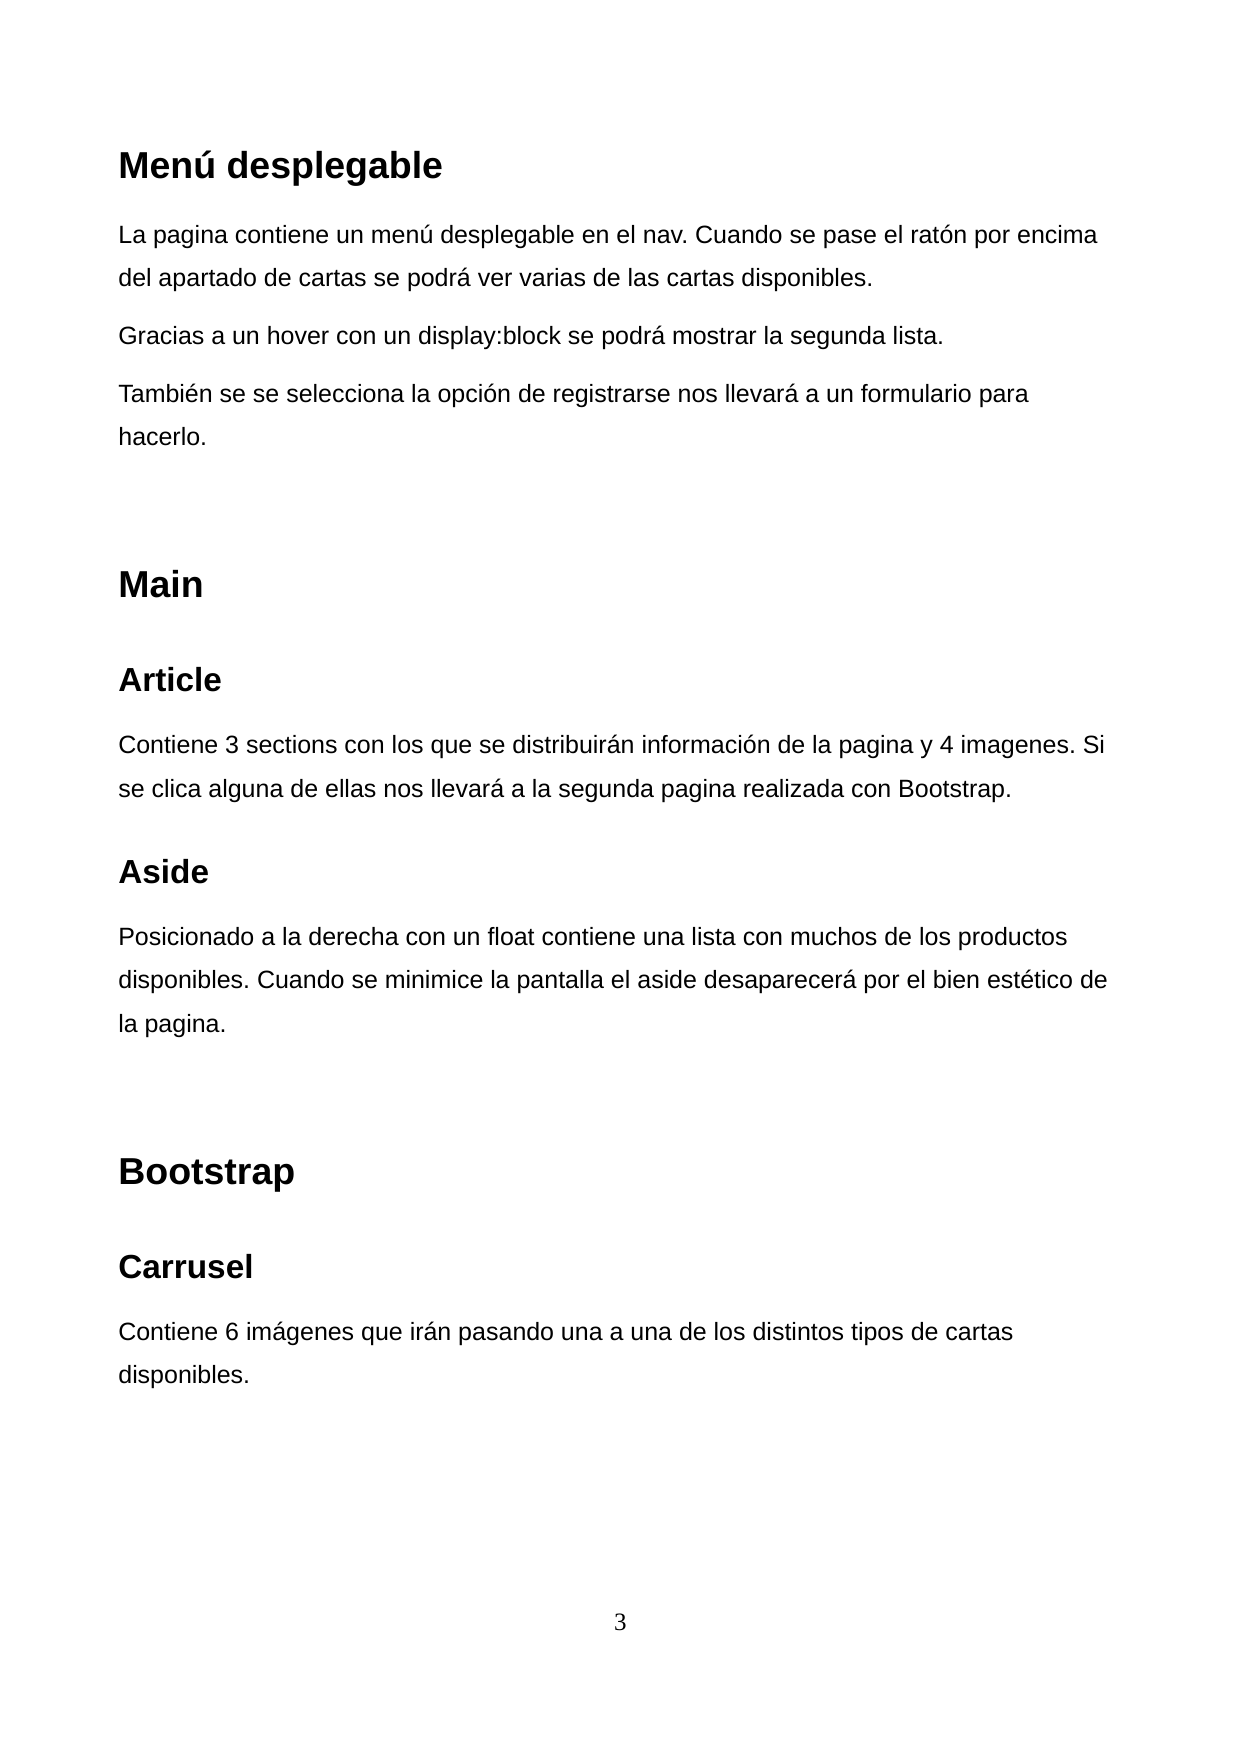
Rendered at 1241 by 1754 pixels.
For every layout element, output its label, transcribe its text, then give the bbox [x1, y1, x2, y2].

subtitle Aside [118, 852, 1122, 891]
subtitle Carrusel [118, 1247, 1122, 1285]
subtitle Menú desplegable [118, 143, 1122, 186]
text También se se selecciona la opción de registrarse nos llevará a un formulario para hacerlo. [118, 379, 1122, 451]
text Contiene 3 sections con los que se distribuirán información de la pagina y 4 imagenes. Si se clica alguna de ellas nos llevará a la segunda pagina realizada con Bootstrap. [118, 731, 1122, 802]
text Gracias a un hover con un display:block se podrá mostrar la segunda lista. [118, 321, 1122, 350]
text Contiene 6 imágenes que irán pasando una a una de los distintos tipos de cartas disponibles. [118, 1317, 1122, 1389]
subtitle Article [118, 660, 1122, 699]
subtitle Bootstrap [118, 1149, 1122, 1192]
subtitle Main [118, 562, 1122, 606]
text La pagina contiene un menú desplegable en el nav. Cuando se pase el ratón por encima del apartado de cartas se podrá ver varias de las cartas disponibles. [118, 220, 1122, 292]
text Posicionado a la derecha con un float contiene una lista con muchos de los productos disponibles. Cuando se minimice la pantalla el aside desaparecerá por el bien estético de la pagina. [118, 922, 1122, 1037]
